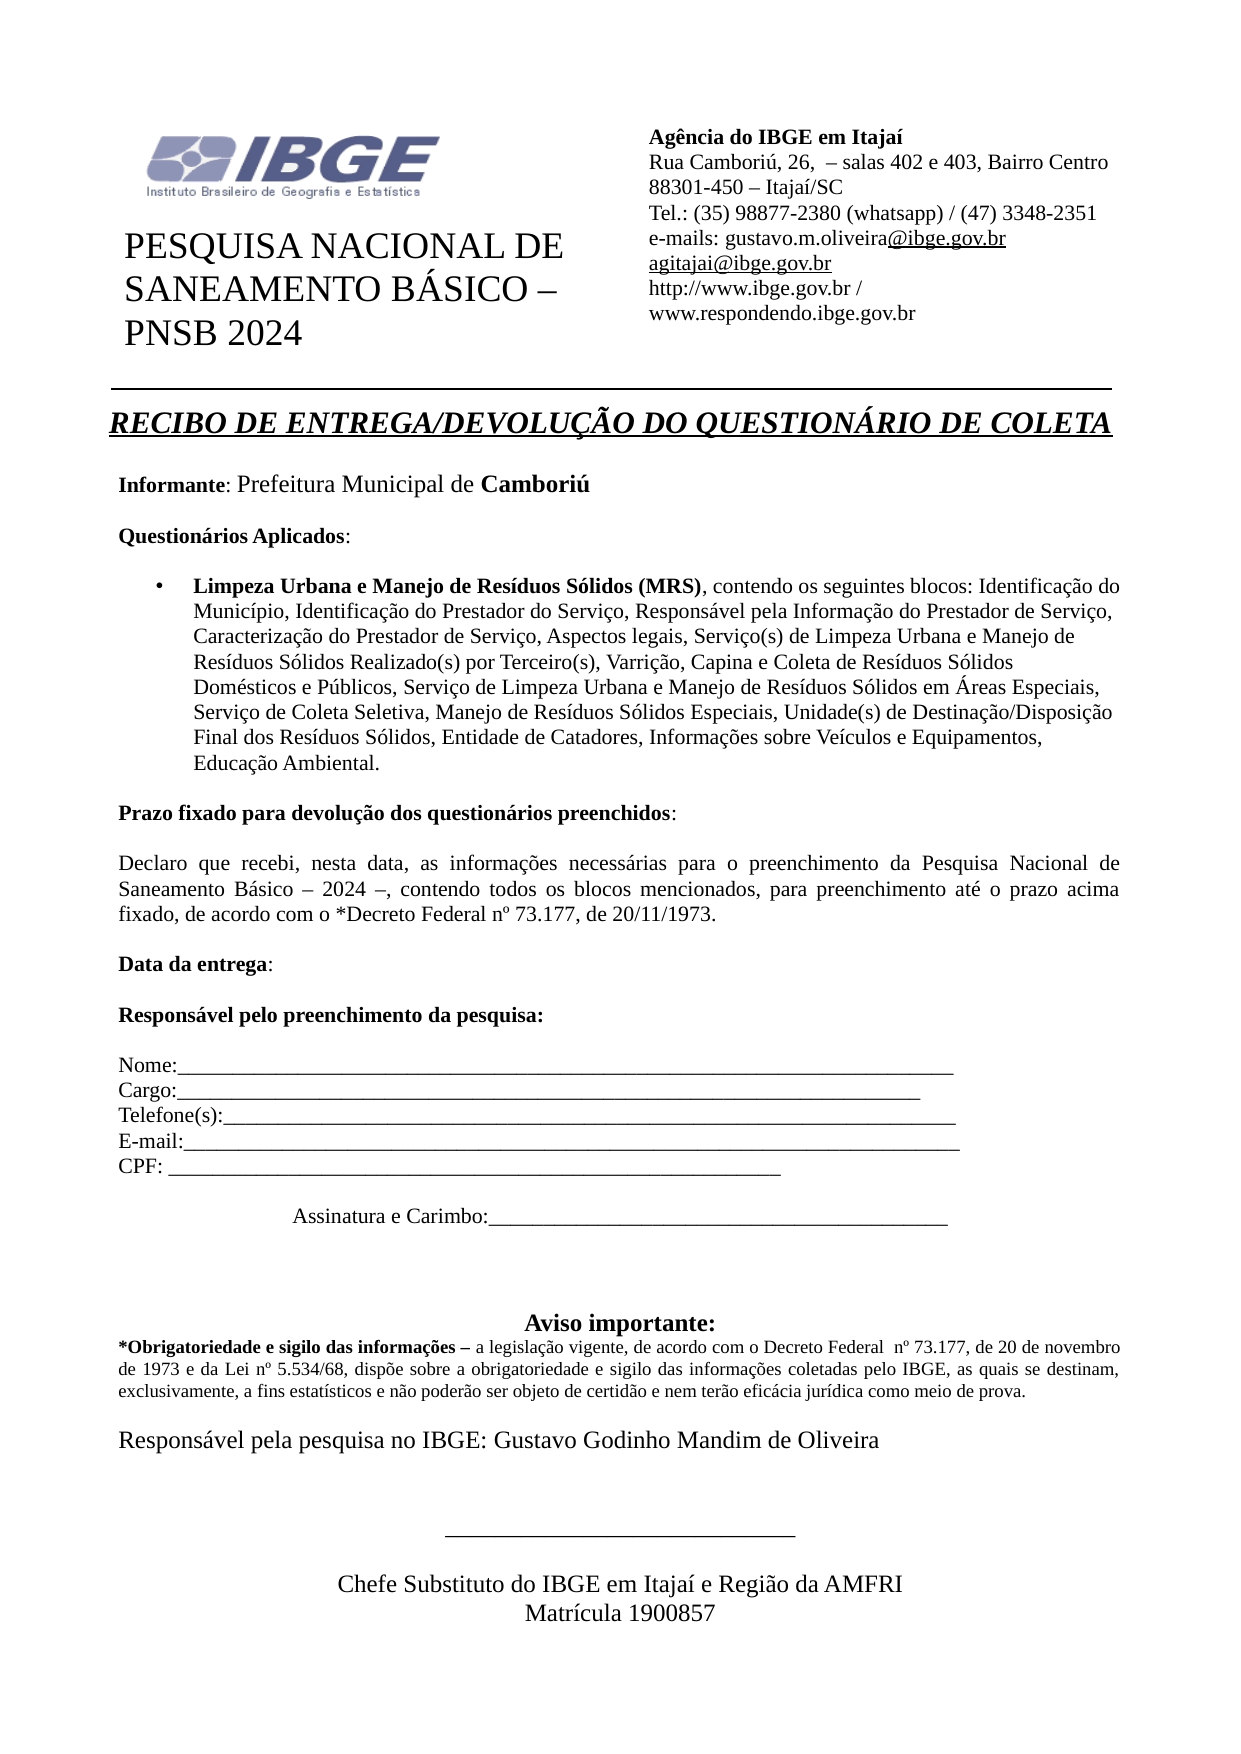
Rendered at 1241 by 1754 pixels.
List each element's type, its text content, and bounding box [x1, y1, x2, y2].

text E-mail:_______________________________________________________________________ [118, 1128, 1122, 1153]
list Limpeza Urbana e Manejo de Resíduos Sólidos (MRS), contendo os seguintes blocos: Identificação do Município, Identificação do Prestador do Serviço, Responsável pela Informação do Prestador de Serviço, Caracterização do Prestador de Serviço, Aspectos legais, Serviço(s) de Limpeza Urbana e Manejo de Resíduos Sólidos Realizado(s) por Terceiro(s), Varrição, Capina e Coleta de Resíduos Sólidos Domésticos e Públicos, Serviço de Limpeza Urbana e Manejo de Resíduos Sólidos em Áreas Especiais, Serviço de Coleta Seletiva, Manejo de Resíduos Sólidos Especiais, Unidade(s) de Destinação/Disposição Final dos Resíduos Sólidos, Entidade de Catadores, Informações sobre Veículos e Equipamentos, Educação Ambiental. [156, 573, 1122, 775]
text Nome:_______________________________________________________________________ [118, 1052, 1122, 1077]
text Data da entrega: [118, 951, 1122, 976]
text Prazo fixado para devolução dos questionários preenchidos: [118, 800, 1122, 825]
text Declaro que recebi, nesta data, as informações necessárias para o preenchimento da Pesquisa Nacional de Saneamento Básico – 2024 –, contendo todos os blocos mencionados, para preenchimento até o prazo acima fixado, de acordo com o *Decreto Federal nº 73.177, de 20/11/1973. [118, 850, 1122, 926]
text Informante: Prefeitura Municipal de Camboriú [118, 469, 1122, 497]
text Questionários Aplicados: [118, 523, 1122, 548]
table_header [111, 390, 1112, 404]
text Cargo:____________________________________________________________________ [118, 1077, 1122, 1102]
text ____________________________ [118, 1511, 1122, 1540]
text *Obrigatoriedade e sigilo das informações – a legislação vigente, de acordo com o Decreto Federal nº 73.177, de 20 de novembro de 1973 e da Lei nº 5.534/68, dispõe sobre a obrigatoriedade e sigilo das informações coletadas pelo IBGE, as quais se destinam, exclusivamente, a fins estatísticos e não poderão ser objeto de certidão e nem terão eficácia jurídica como meio de prova. [118, 1336, 1122, 1401]
table_header Agência do IBGE em Itajaí Rua Camboriú, 26, – salas 402 e 403, Bairro Centro 88301-450 – Itajaí/SC Tel.: (35) 98877-2380 (whatsapp) / (47) 3348-2351 e-mails: gustavo.m.oliveira@ibge.gov.br agitajai@ibge.gov.br http://www.ibge.gov.br / www.respondendo.ibge.gov.br [643, 118, 1122, 359]
text Responsável pelo preenchimento da pesquisa: [118, 1002, 1122, 1027]
text Aviso importante: [118, 1308, 1122, 1336]
text RECIBO DE ENTREGA/DEVOLUÇÃO DO QUESTIONÁRIO DE COLETA [99, 404, 1122, 440]
text Assinatura e Carimbo:__________________________________________ [118, 1203, 1122, 1228]
text Matrícula 1900857 [118, 1598, 1122, 1626]
text Responsável pela pesquisa no IBGE: Gustavo Godinho Mandim de Oliveira [118, 1425, 1122, 1454]
text Chefe Substituto do IBGE em Itajaí e Região da AMFRI [118, 1569, 1122, 1598]
text Telefone(s):___________________________________________________________________ [118, 1102, 1122, 1128]
table_header PESQUISA NACIONAL DE SANEAMENTO BÁSICO – PNSB 2024 [118, 118, 643, 359]
picture [140, 132, 445, 201]
text CPF: ________________________________________________________ [118, 1153, 1122, 1178]
